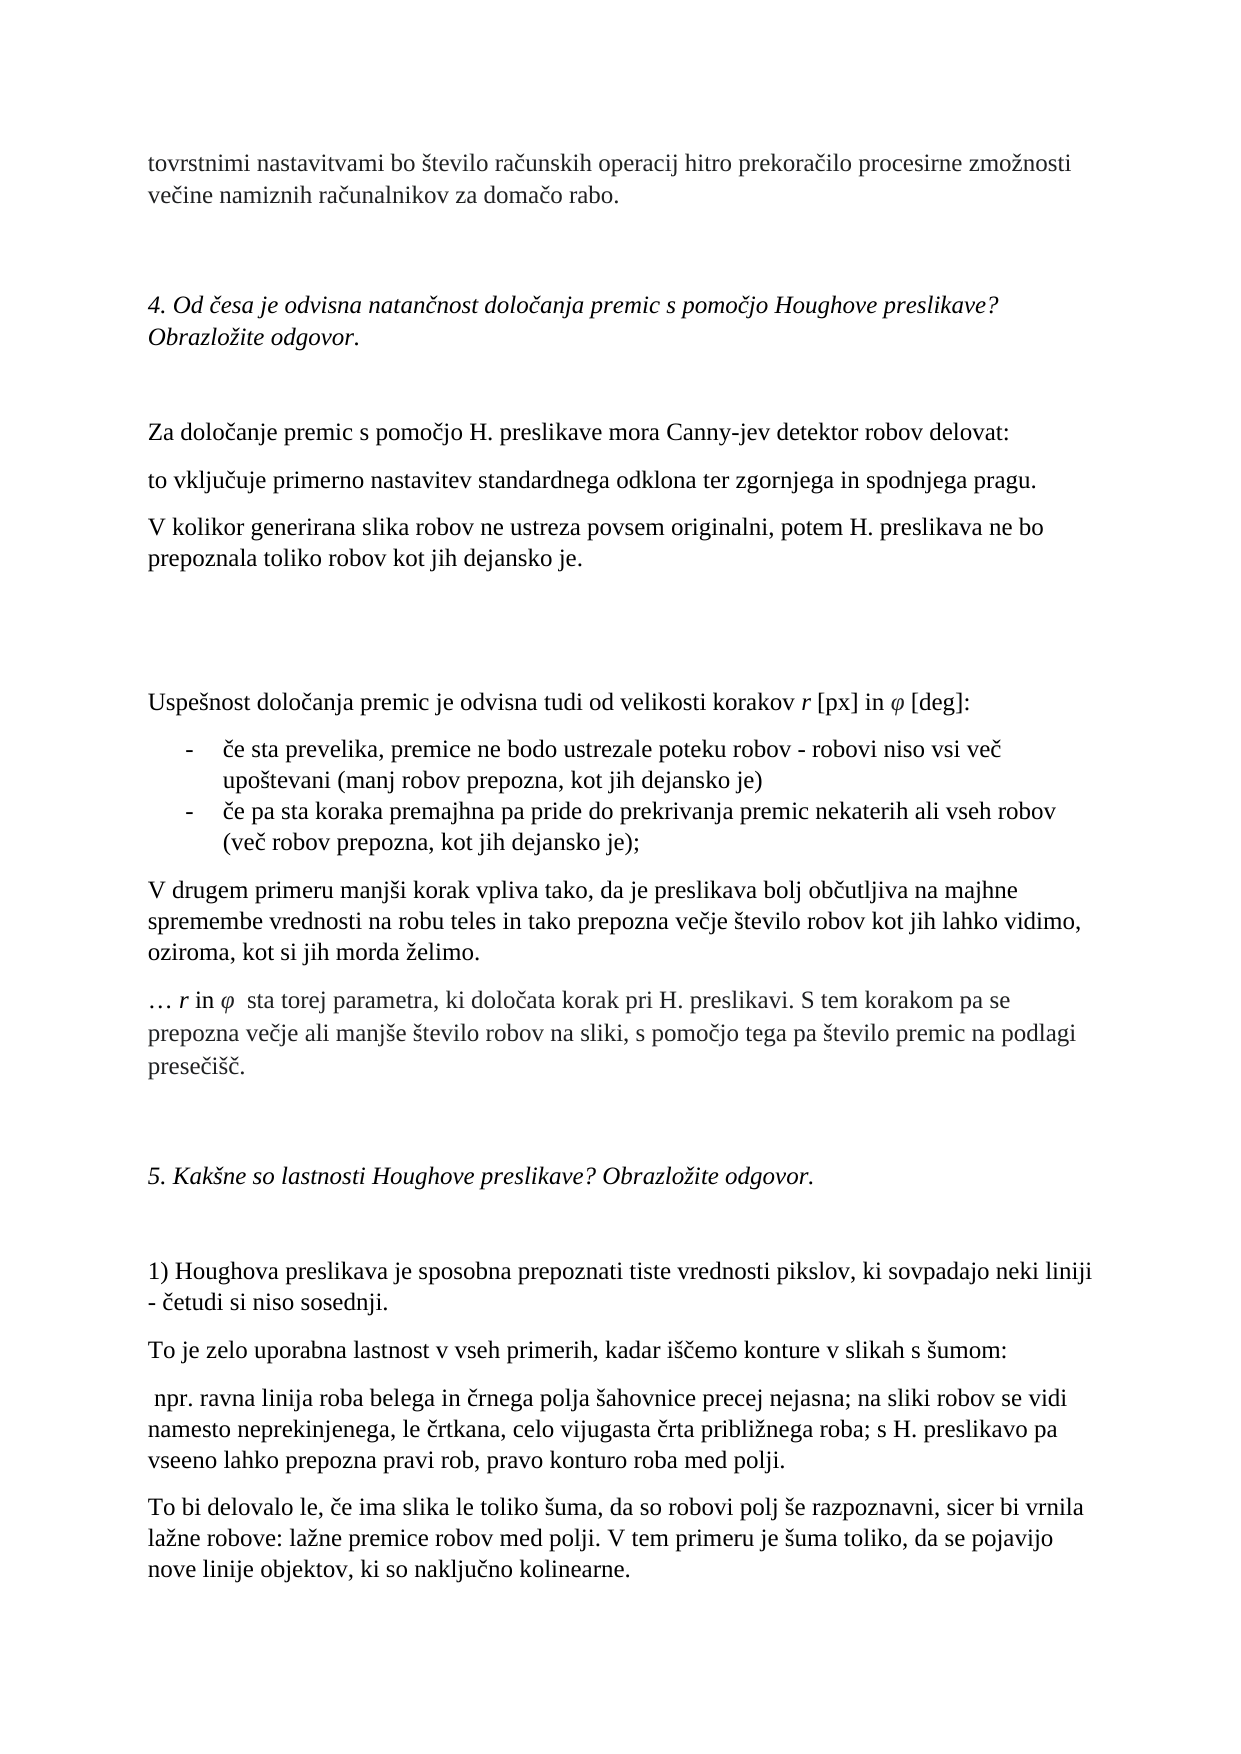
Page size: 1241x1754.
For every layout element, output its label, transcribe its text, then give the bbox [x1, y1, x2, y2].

text V kolikor generirana slika robov ne ustreza povsem originalni, potem H. preslikava ne bo prepoznala toliko robov kot jih dejansko je. [148, 512, 1093, 572]
text To je zelo uporabna lastnost v vseh primerih, kadar iščemo konture v slikah s šumom: [148, 1335, 1093, 1364]
text to vključuje primerno nastavitev standardnega odklona ter zgornjega in spodnjega pragu. [148, 465, 1093, 493]
text … r in φ sta torej parametra, ki določata korak pri H. preslikavi. S tem korakom pa se prepozna večje ali manjše število robov na sliki, s pomočjo tega pa število premic na podlagi presečišč. [148, 985, 1093, 1080]
text tovrstnimi nastavitvami bo število računskih operacij hitro prekoračilo procesirne zmožnosti večine namiznih računalnikov za domačo rabo. [148, 148, 1093, 209]
text npr. ravna linija roba belega in črnega polja šahovnice precej nejasna; na sliki robov se vidi namesto neprekinjenega, le črtkana, celo vijugasta črta približnega roba; s H. preslikavo pa vseeno lahko prepozna pravi rob, pravo konturo roba med polji. [148, 1383, 1093, 1473]
text V drugem primeru manjši korak vpliva tako, da je preslikava bolj občutljiva na majhne spremembe vrednosti na robu teles in tako prepozna večje število robov kot jih lahko vidimo, oziroma, kot si jih morda želimo. [148, 875, 1093, 966]
text 1) Houghova preslikava je sposobna prepoznati tiste vrednosti pikslov, ki sovpadajo neki liniji - četudi si niso sosednji. [148, 1256, 1093, 1316]
text 5. Kakšne so lastnosti Houghove preslikave? Obrazložite odgovor. [148, 1161, 1093, 1189]
text Za določanje premic s pomočjo H. preslikave mora Canny-jev detektor robov delovat: [148, 417, 1093, 446]
text To bi delovalo le, če ima slika le toliko šuma, da so robovi polj še razpoznavni, sicer bi vrnila lažne robove: lažne premice robov med polji. V tem primeru je šuma toliko, da se pojavijo nove linije objektov, ki so naključno kolinearne. [148, 1492, 1093, 1583]
text Uspešnost določanja premic je odvisna tudi od velikosti korakov r [px] in φ [deg]: [148, 687, 1093, 715]
text 4. Od česa je odvisna natančnost določanja premic s pomočjo Houghove preslikave? Obrazložite odgovor. [148, 291, 1093, 350]
list če sta prevelika, premice ne bodo ustrezale poteku robov - robovi niso vsi več upoštevani (manj robov prepozna, kot jih dejansko je) [185, 734, 1093, 794]
list če pa sta koraka premajhna pa pride do prekrivanja premic nekaterih ali vseh robov (več robov prepozna, kot jih dejansko je); [185, 796, 1093, 856]
